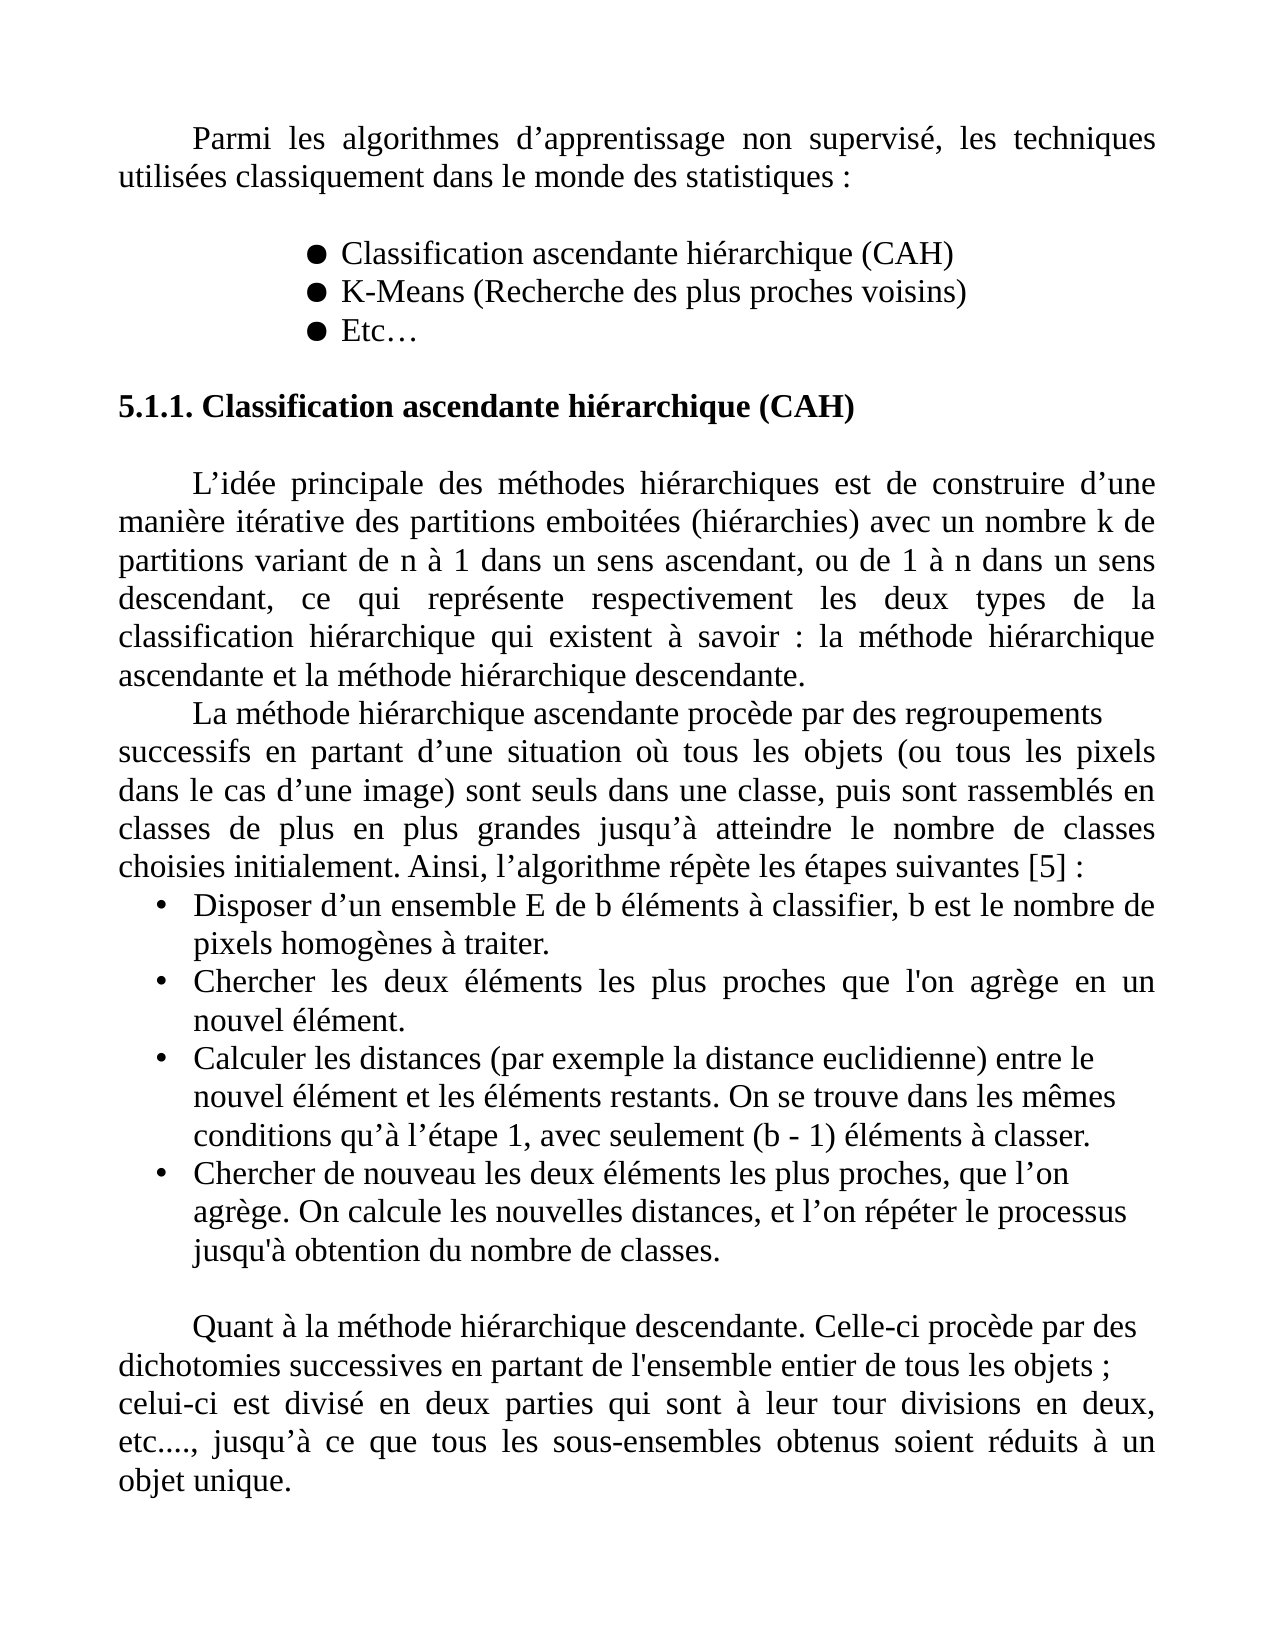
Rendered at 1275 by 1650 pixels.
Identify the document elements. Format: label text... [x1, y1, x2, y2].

list conditions qu’à l’étape 1, avec seulement (b - 1) éléments à classer. [156, 1115, 1157, 1153]
list K-Means (Recherche des plus proches voisins) [303, 271, 1157, 310]
list Disposer d’un ensemble E de b éléments à classifier, b est le nombre de pixels homogènes à traiter. [156, 885, 1157, 961]
text L’idée principale des méthodes hiérarchiques est de construire d’une manière itérative des partitions emboitées (hiérarchies) avec un nombre k de partitions variant de n à 1 dans un sens ascendant, ou de 1 à n dans un sens descendant, ce qui représente respectivement les deux types de la classification hiérarchique qui existent à savoir : la méthode hiérarchique ascendante et la méthode hiérarchique descendante. [118, 463, 1157, 693]
text dichotomies successives en partant de l'ensemble entier de tous les objets ; [118, 1345, 1157, 1383]
list Classification ascendante hiérarchique (CAH) [303, 233, 1157, 271]
list Chercher de nouveau les deux éléments les plus proches, que l’on [156, 1153, 1157, 1191]
text La méthode hiérarchique ascendante procède par des regroupements [118, 693, 1157, 731]
list Chercher les deux éléments les plus proches que l'on agrège en un nouvel élément. [156, 961, 1157, 1038]
text successifs en partant d’une situation où tous les objets (ou tous les pixels dans le cas d’une image) sont seuls dans une classe, puis sont rassemblés en classes de plus en plus grandes jusqu’à atteindre le nombre de classes choisies initialement. Ainsi, l’algorithme répète les étapes suivantes [5] : [118, 731, 1157, 885]
list nouvel élément et les éléments restants. On se trouve dans les mêmes [156, 1076, 1157, 1115]
text 5.1.1. Classification ascendante hiérarchique (CAH) [118, 386, 1157, 425]
text Parmi les algorithmes d’apprentissage non supervisé, les techniques utilisées classiquement dans le monde des statistiques : [118, 118, 1157, 195]
list Etc… [303, 310, 1157, 348]
list agrège. On calcule les nouvelles distances, et l’on répéter le processus [156, 1191, 1157, 1230]
text Quant à la méthode hiérarchique descendante. Celle-ci procède par des [118, 1306, 1157, 1345]
text celui-ci est divisé en deux parties qui sont à leur tour divisions en deux, etc...., jusqu’à ce que tous les sous-ensembles obtenus soient réduits à un objet unique. [118, 1383, 1157, 1498]
list jusqu'à obtention du nombre de classes. [156, 1230, 1157, 1268]
list Calculer les distances (par exemple la distance euclidienne) entre le [156, 1038, 1157, 1076]
